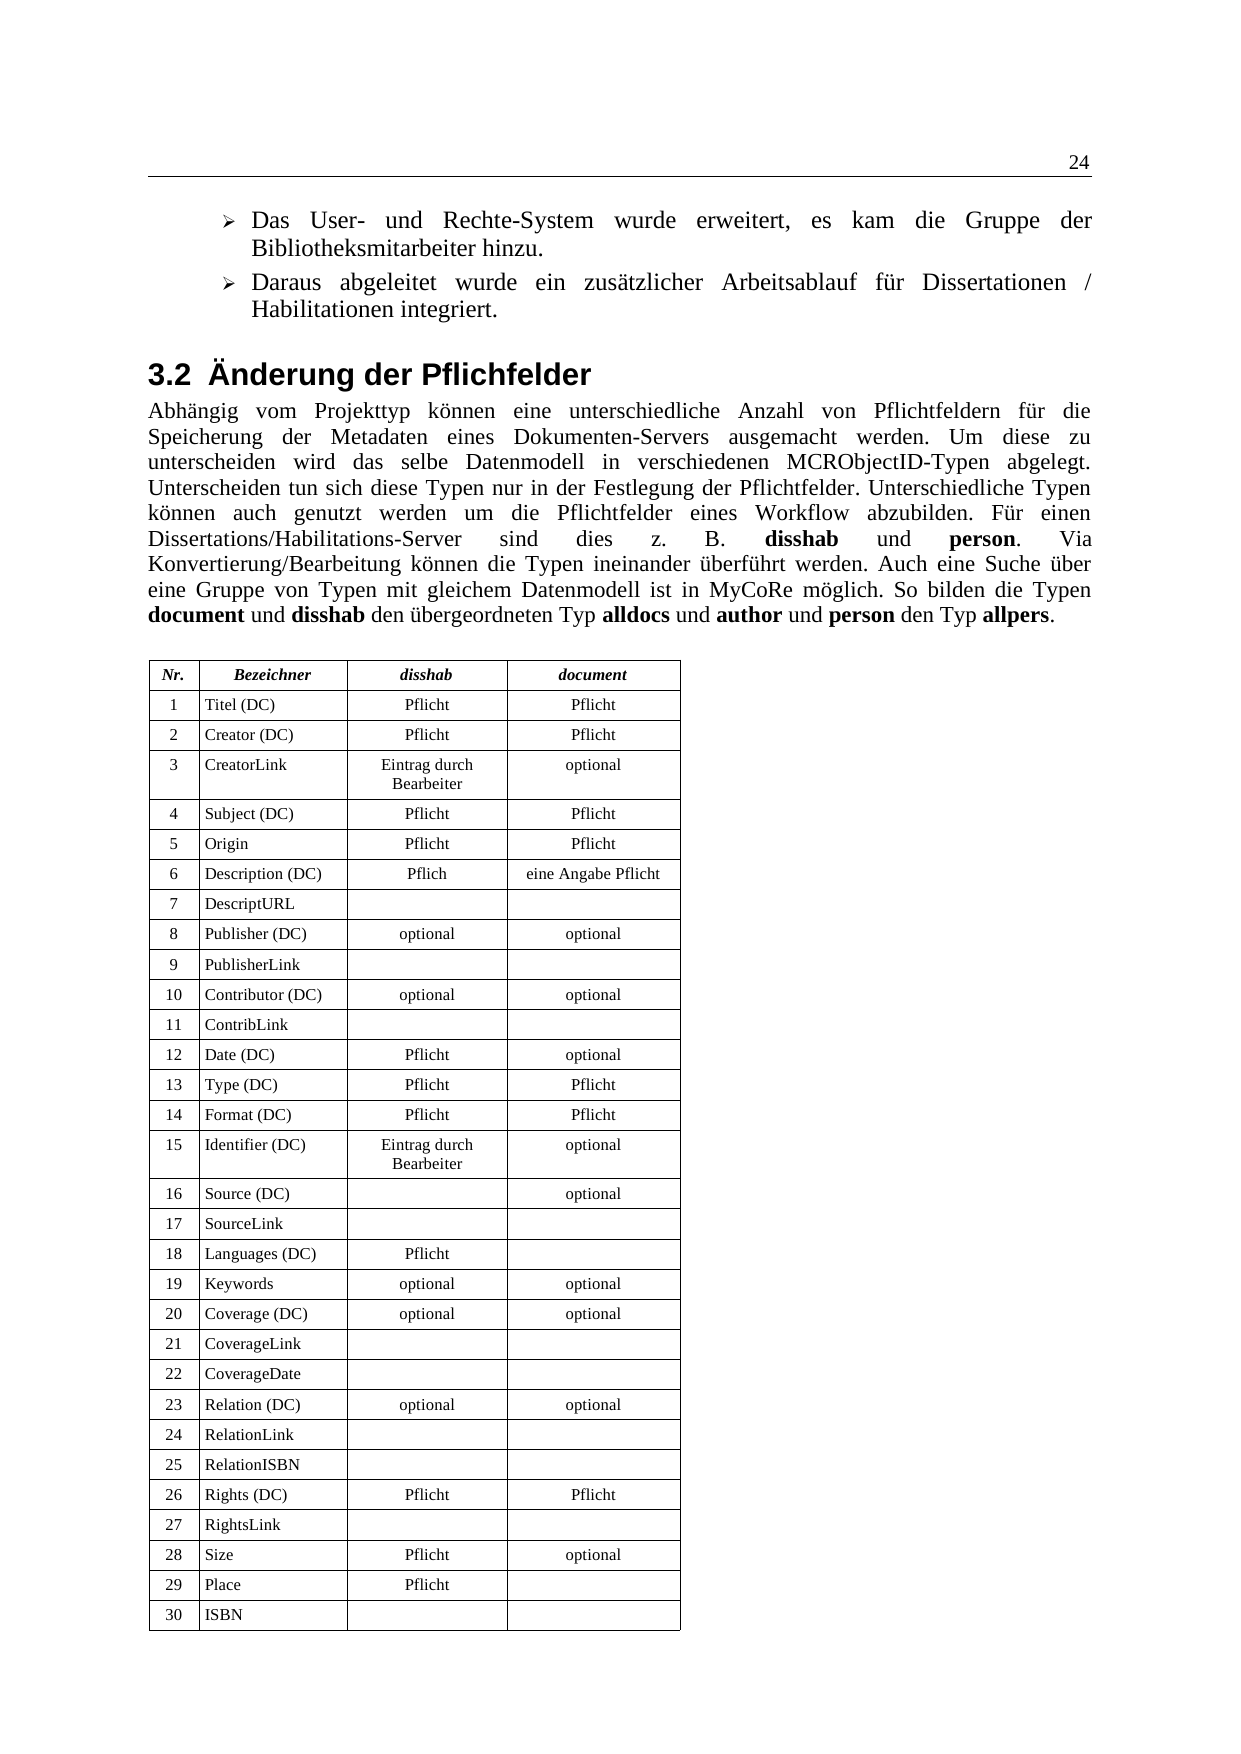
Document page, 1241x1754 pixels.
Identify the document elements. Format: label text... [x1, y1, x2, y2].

subtitle Änderung der Pflichfelder [148, 357, 1092, 392]
table_cell [508, 890, 680, 919]
table_cell eine Angabe Pflicht [508, 860, 680, 889]
table_cell Pflicht [348, 1101, 507, 1130]
table_cell [348, 1209, 507, 1239]
table_cell Pflicht [348, 800, 507, 829]
table_cell [508, 1209, 680, 1239]
table_cell 2 [150, 721, 199, 750]
table_cell 24 [150, 1420, 199, 1449]
table_cell [508, 1450, 680, 1479]
table_cell RelationISBN [200, 1450, 347, 1479]
table_cell [508, 1510, 680, 1540]
table_cell optional [348, 980, 507, 1009]
table_header disshab [348, 661, 507, 690]
table_cell 18 [150, 1240, 199, 1269]
table_cell Pflicht [508, 1480, 680, 1509]
table_cell 29 [150, 1571, 199, 1600]
table_header document [508, 661, 680, 690]
table_header Bezeichner [200, 661, 347, 690]
table_cell 30 [150, 1601, 199, 1630]
table_cell 17 [150, 1209, 199, 1239]
table_cell 25 [150, 1450, 199, 1479]
table_cell optional [348, 1300, 507, 1329]
text Abhängig vom Projekttyp können eine unterschiedliche Anzahl von Pflichtfeldern für die Speicherung der Metadaten eines Dokumenten-Servers ausgemacht werden. Um diese zu unterscheiden wird das selbe Datenmodell in verschiedenen MCRObjectID-Typen abgelegt. Unterscheiden tun sich diese Typen nur in der Festlegung der Pflichtfelder. Unterschiedliche Typen können auch genutzt werden um die Pflichtfelder eines Workflow abzubilden. Für einen Dissertations/Habilitations-Server sind dies z. B. disshab und person. Via Konvertierung/Bearbeitung können die Typen ineinander überführt werden. Auch eine Suche über eine Gruppe von Typen mit gleichem Datenmodell ist in MyCoRe möglich. So bilden die Typen document und disshab den übergeordneten Typ alldocs und author und person den Typ allpers. [148, 398, 1092, 628]
table_cell optional [508, 751, 680, 799]
table_cell Coverage (DC) [200, 1300, 347, 1329]
table_cell Pflicht [348, 1541, 507, 1570]
table_cell [508, 950, 680, 979]
table_cell Pflicht [508, 1070, 680, 1100]
table_cell [348, 1510, 507, 1540]
table_cell CoverageDate [200, 1360, 347, 1389]
table_cell 1 [150, 691, 199, 720]
table_cell 11 [150, 1010, 199, 1039]
table_cell 13 [150, 1070, 199, 1100]
table_header Nr. [150, 661, 199, 690]
table_cell [508, 1330, 680, 1359]
table_cell [508, 1601, 680, 1630]
table_cell Date (DC) [200, 1040, 347, 1069]
table_cell [348, 1601, 507, 1630]
table_cell CoverageLink [200, 1330, 347, 1359]
table_cell [508, 1360, 680, 1389]
table_cell Size [200, 1541, 347, 1570]
table_cell ContribLink [200, 1010, 347, 1039]
table_cell Type (DC) [200, 1070, 347, 1100]
table_cell 27 [150, 1510, 199, 1540]
table_cell Pflicht [508, 830, 680, 859]
table_cell Place [200, 1571, 347, 1600]
table_cell 22 [150, 1360, 199, 1389]
table_cell 12 [150, 1040, 199, 1069]
table_cell Contributor (DC) [200, 980, 347, 1009]
table_cell Pflicht [508, 800, 680, 829]
table_cell [348, 950, 507, 979]
table_cell [348, 1179, 507, 1208]
table_cell 3 [150, 751, 199, 799]
table_cell 16 [150, 1179, 199, 1208]
table_cell [348, 890, 507, 919]
table_cell RelationLink [200, 1420, 347, 1449]
table_cell Pflicht [508, 691, 680, 720]
table_cell Creator (DC) [200, 721, 347, 750]
table_cell RightsLink [200, 1510, 347, 1540]
table_cell [508, 1010, 680, 1039]
table_cell Pflicht [348, 830, 507, 859]
table_cell Format (DC) [200, 1101, 347, 1130]
table_cell ISBN [200, 1601, 347, 1630]
table_cell [348, 1450, 507, 1479]
table_cell 10 [150, 980, 199, 1009]
table_cell 28 [150, 1541, 199, 1570]
table_cell optional [508, 1270, 680, 1299]
table_cell 23 [150, 1390, 199, 1419]
table_cell Eintrag durch Bearbeiter [348, 1131, 507, 1178]
table_cell PublisherLink [200, 950, 347, 979]
table_cell optional [508, 1179, 680, 1208]
table_cell Identifier (DC) [200, 1131, 347, 1178]
table_cell 15 [150, 1131, 199, 1178]
table_cell DescriptURL [200, 890, 347, 919]
table_cell [348, 1010, 507, 1039]
table_cell optional [508, 1040, 680, 1069]
table_cell Publisher (DC) [200, 920, 347, 949]
table_cell Rights (DC) [200, 1480, 347, 1509]
table_cell Pflicht [348, 1480, 507, 1509]
table_cell Pflicht [348, 1040, 507, 1069]
table_cell Subject (DC) [200, 800, 347, 829]
table_cell optional [508, 980, 680, 1009]
table_cell optional [348, 1390, 507, 1419]
table_cell Pflicht [348, 691, 507, 720]
table_cell 4 [150, 800, 199, 829]
table_cell 5 [150, 830, 199, 859]
table_cell optional [508, 1300, 680, 1329]
table_cell 8 [150, 920, 199, 949]
table_cell Pflicht [508, 1101, 680, 1130]
table_cell Pflicht [348, 721, 507, 750]
table_cell Pflicht [348, 1070, 507, 1100]
table_cell 14 [150, 1101, 199, 1130]
list Das User- und Rechte-System wurde erweitert, es kam die Gruppe der Bibliotheksmitarbeiter hinzu. [221, 206, 1092, 261]
table_cell Description (DC) [200, 860, 347, 889]
list Daraus abgeleitet wurde ein zusätzlicher Arbeitsablauf für Dissertationen / Habilitationen integriert. [221, 268, 1092, 323]
table_cell 6 [150, 860, 199, 889]
table_cell [348, 1420, 507, 1449]
table_cell Pflicht [348, 1571, 507, 1600]
table_cell Eintrag durch Bearbeiter [348, 751, 507, 799]
table_cell 21 [150, 1330, 199, 1359]
table_cell Origin [200, 830, 347, 859]
table_cell Pflich [348, 860, 507, 889]
table_cell 20 [150, 1300, 199, 1329]
table_cell 7 [150, 890, 199, 919]
table_cell optional [508, 920, 680, 949]
table_cell Pflicht [508, 721, 680, 750]
table_cell Source (DC) [200, 1179, 347, 1208]
table_cell [508, 1571, 680, 1600]
table_cell optional [508, 1541, 680, 1570]
table_cell CreatorLink [200, 751, 347, 799]
table_cell Keywords [200, 1270, 347, 1299]
table_cell SourceLink [200, 1209, 347, 1239]
table_cell [508, 1240, 680, 1269]
table_cell [348, 1330, 507, 1359]
table_cell Relation (DC) [200, 1390, 347, 1419]
table_cell optional [348, 920, 507, 949]
table_cell [508, 1420, 680, 1449]
table_cell 9 [150, 950, 199, 979]
table_cell [348, 1360, 507, 1389]
table_cell 19 [150, 1270, 199, 1299]
table_cell optional [508, 1131, 680, 1178]
table_cell Pflicht [348, 1240, 507, 1269]
table_cell Titel (DC) [200, 691, 347, 720]
table_cell Languages (DC) [200, 1240, 347, 1269]
table_cell optional [348, 1270, 507, 1299]
table_cell 26 [150, 1480, 199, 1509]
table_cell optional [508, 1390, 680, 1419]
